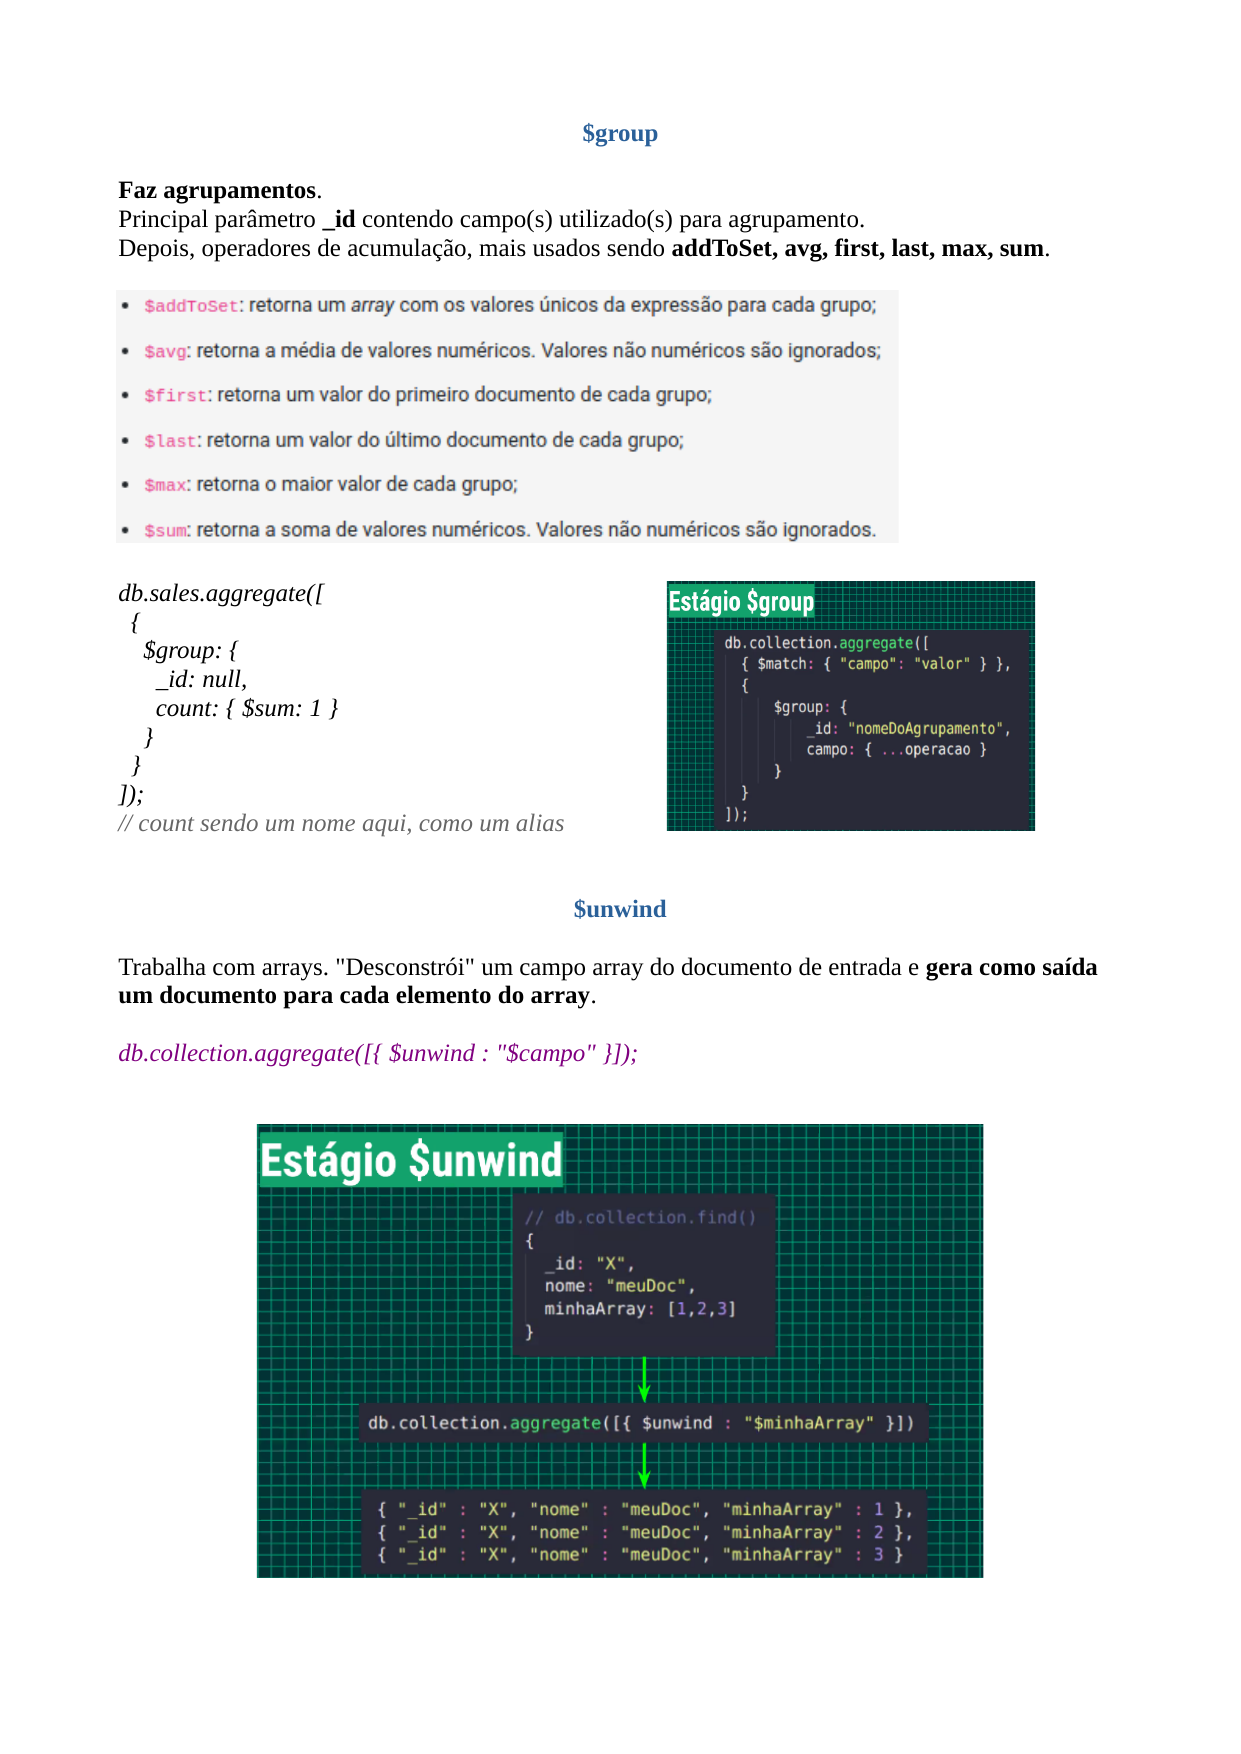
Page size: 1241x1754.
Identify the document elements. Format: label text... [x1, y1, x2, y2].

text Depois, operadores de acumulação, mais usados sendo addToSet, avg, first, last, max, sum. [118, 233, 1122, 262]
text ]); [118, 779, 666, 808]
text $group [118, 118, 1122, 147]
text count: { $sum: 1 } [118, 693, 666, 722]
text // count sendo um nome aqui, como um alias [118, 808, 1122, 837]
text $unwind [118, 894, 1122, 923]
text $group: { [118, 636, 666, 664]
text [1036, 636, 1122, 664]
picture [116, 290, 899, 543]
text db.collection.aggregate([{ $unwind : "$campo" }]); [118, 1038, 1122, 1067]
text [1036, 607, 1122, 636]
text Faz agrupamentos. Principal parâmetro _id contendo campo(s) utilizado(s) para agrupamento. [118, 176, 1122, 233]
text [1036, 751, 1122, 779]
picture [256, 1124, 984, 1578]
text [1036, 693, 1122, 722]
text } [118, 722, 666, 751]
text [1036, 779, 1122, 808]
text db.sales.aggregate([ [118, 578, 1122, 607]
text _id: null, [118, 664, 666, 693]
text [1036, 722, 1122, 751]
text Trabalha com arrays. "Desconstrói" um campo array do documento de entrada e gera como saída um documento para cada elemento do array. [118, 952, 1122, 1009]
text } [118, 751, 666, 779]
picture [666, 581, 1036, 831]
text [1036, 664, 1122, 693]
text { [118, 607, 666, 636]
